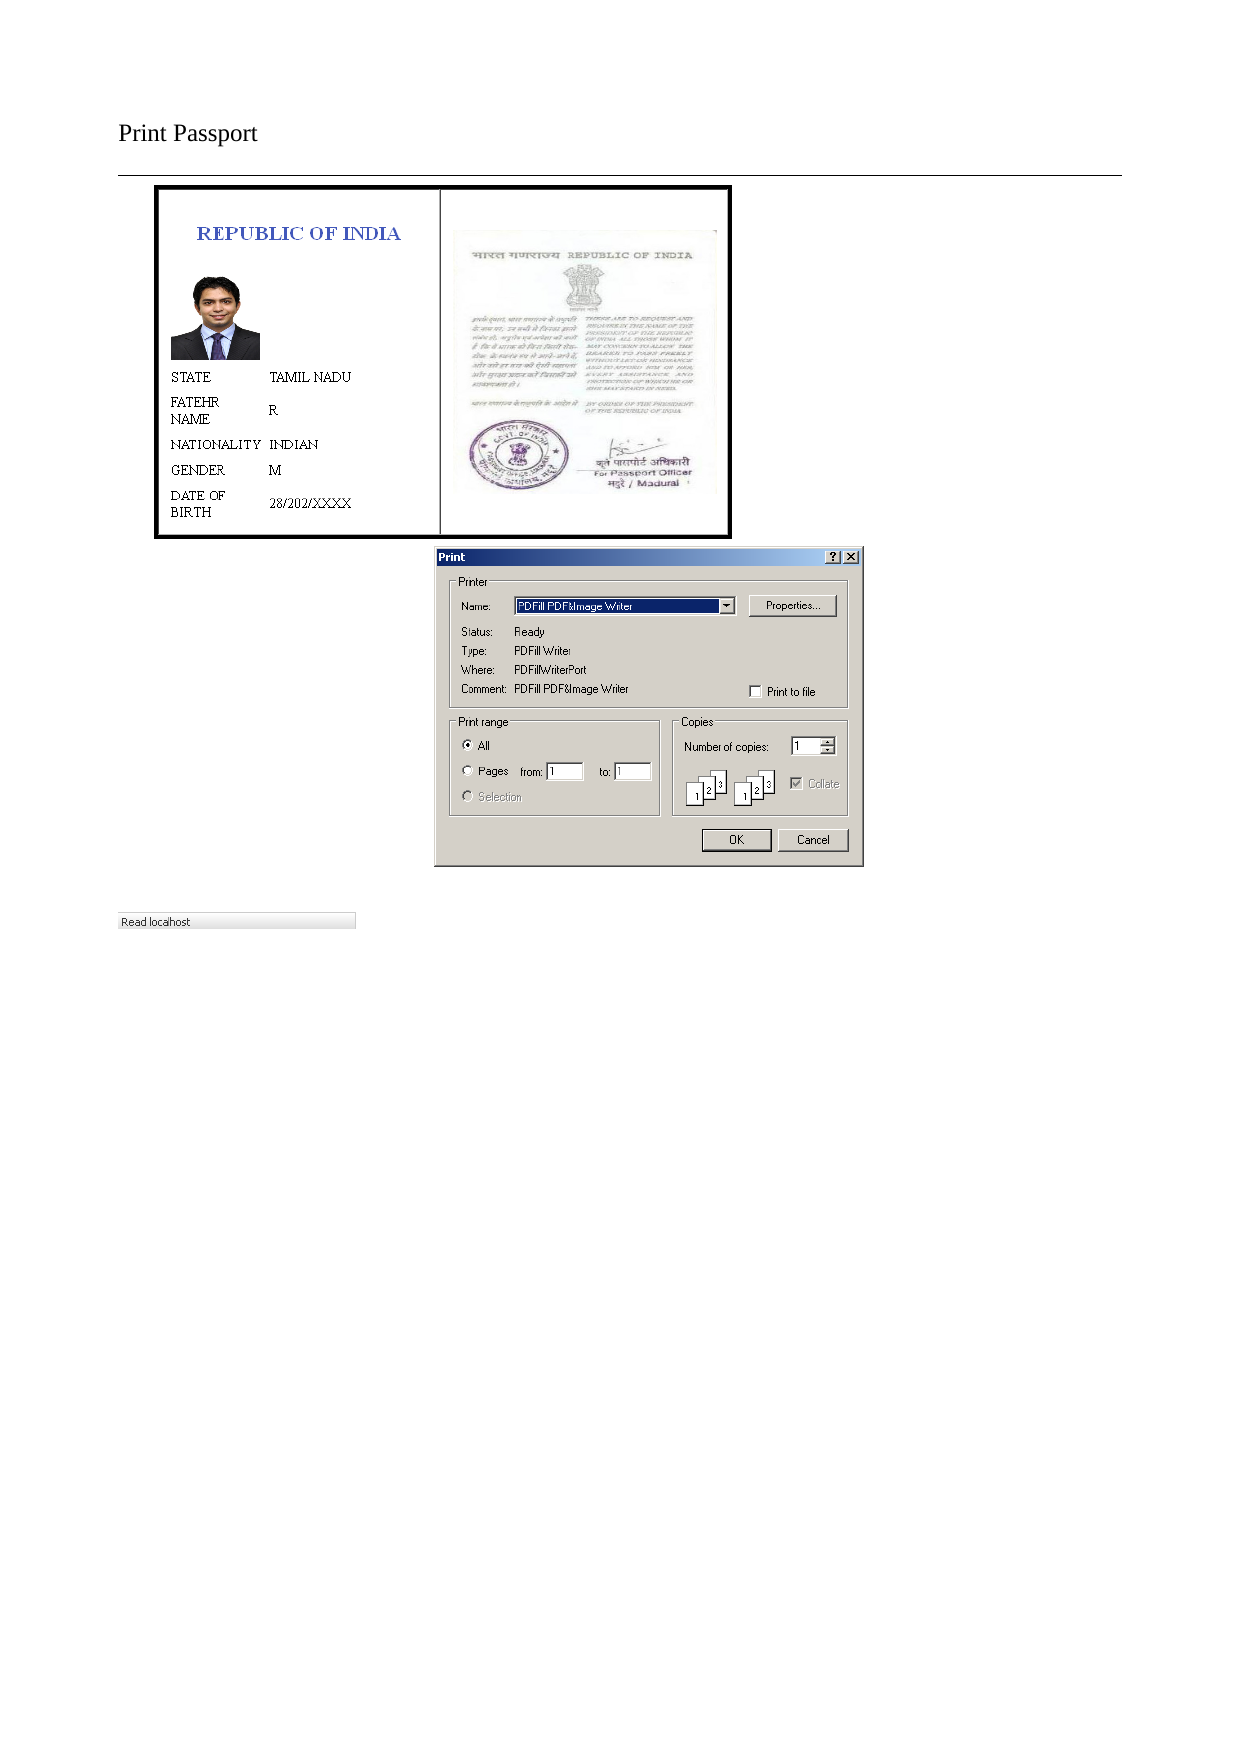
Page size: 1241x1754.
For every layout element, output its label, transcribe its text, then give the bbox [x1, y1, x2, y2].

picture [118, 175, 1122, 929]
text Print Passport [118, 118, 1122, 175]
